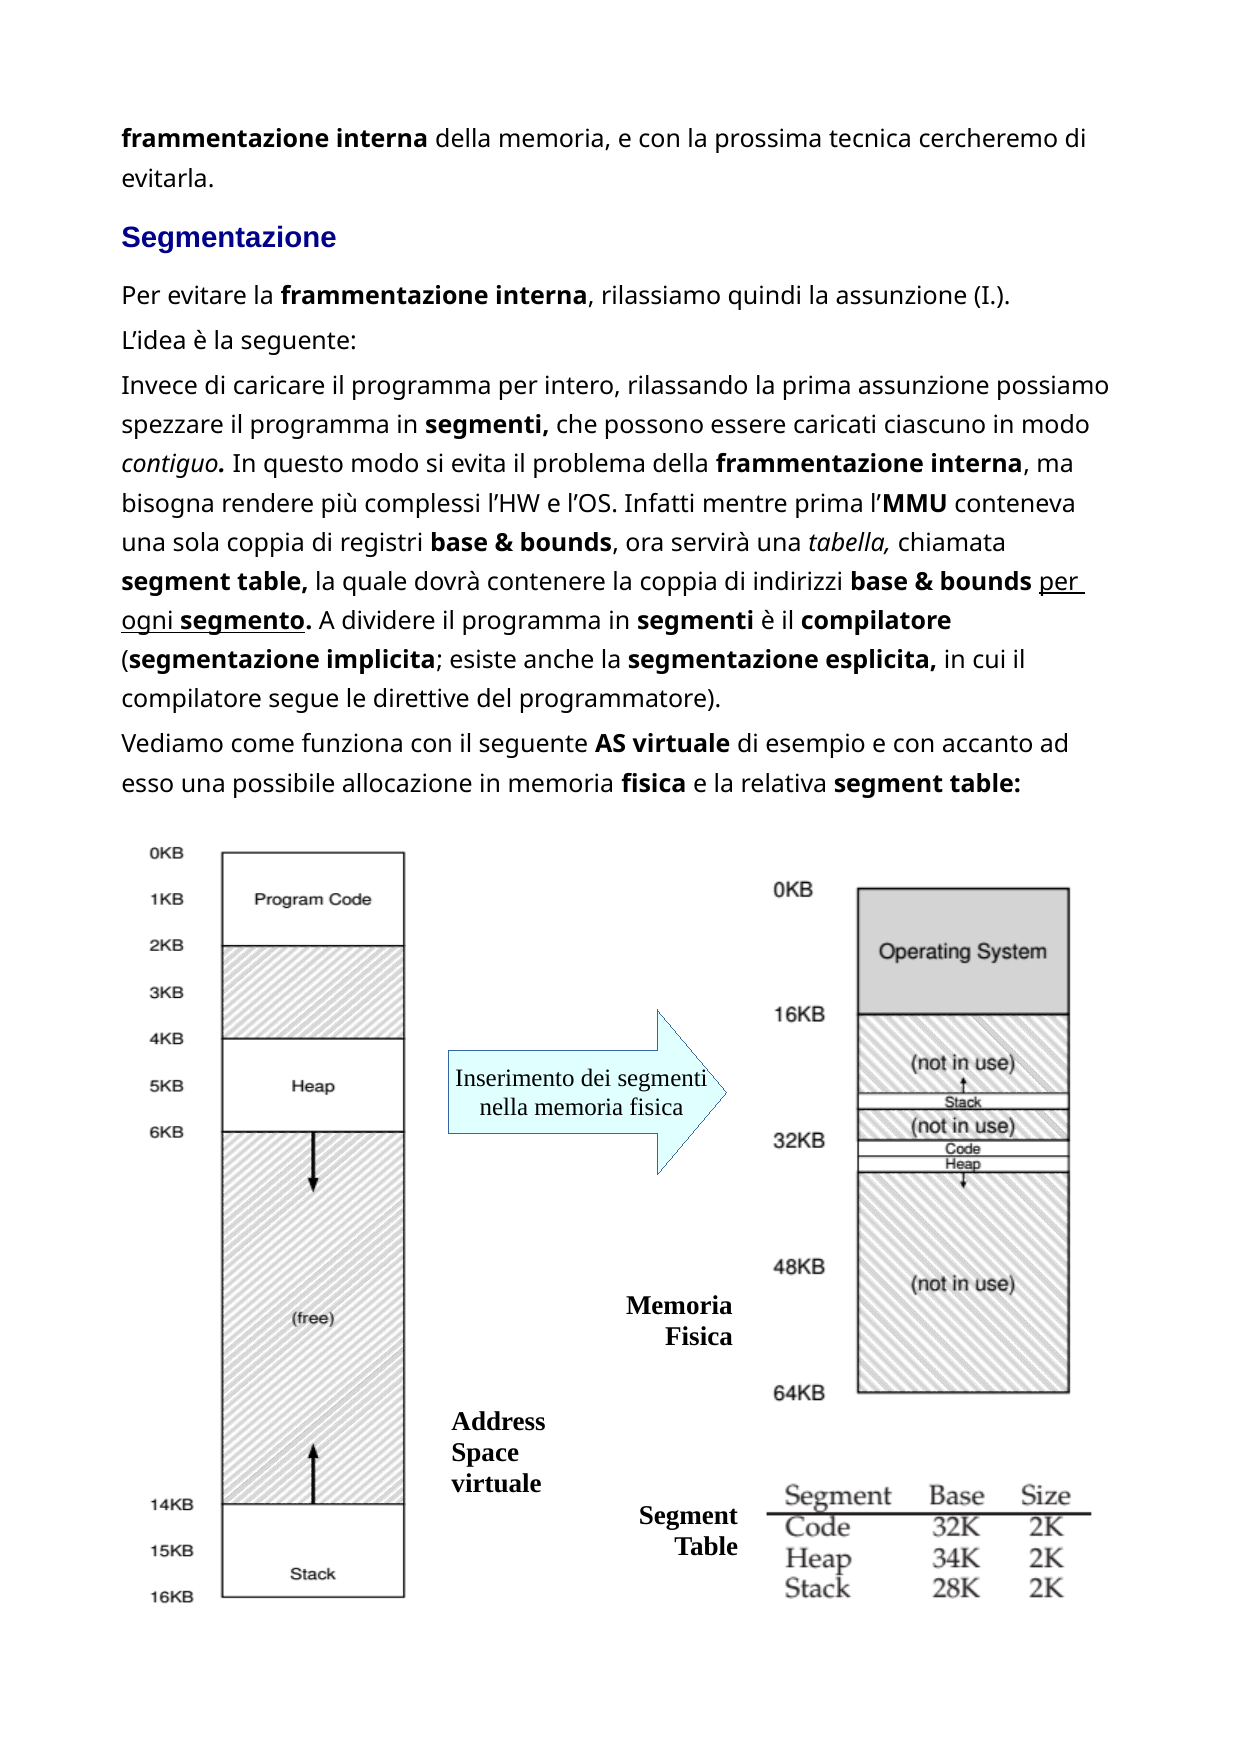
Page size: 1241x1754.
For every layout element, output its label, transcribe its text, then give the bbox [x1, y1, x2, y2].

subtitle Segmentazione [121, 220, 1119, 254]
text Vediamo come funziona con il seguente AS virtuale di esempio e con accanto ad esso una possibile allocazione in memoria fisica e la relativa segment table: [121, 726, 1119, 799]
picture [745, 1459, 1115, 1621]
text L’idea è la seguente: [121, 323, 1119, 357]
text Invece di caricare il programma per intero, rilassando la prima assunzione possiamo spezzare il programma in segmenti, che possono essere caricati ciascuno in modo contiguo. In questo modo si evita il problema della frammentazione interna, ma bisogna rendere più complessi l’HW e l’OS. Infatti mentre prima l’MMU conteneva una sola coppia di registri base & bounds, ora servirà una tabella, chiamata segment table, la quale dovrà contenere la coppia di indirizzi base & bounds per ogni segmento. A dividere il programma in segmenti è il compilatore (segmentazione implicita; esiste anche la segmentazione esplicita, in cui il compilatore segue le direttive del programmatore). [121, 368, 1119, 715]
picture [121, 824, 433, 1629]
picture [741, 855, 1120, 1432]
text frammentazione interna della memoria, e con la prossima tecnica cercheremo di evitarla. [121, 121, 1119, 194]
text Per evitare la frammentazione interna, rilassiamo quindi la assunzione (I.). [121, 277, 1119, 312]
